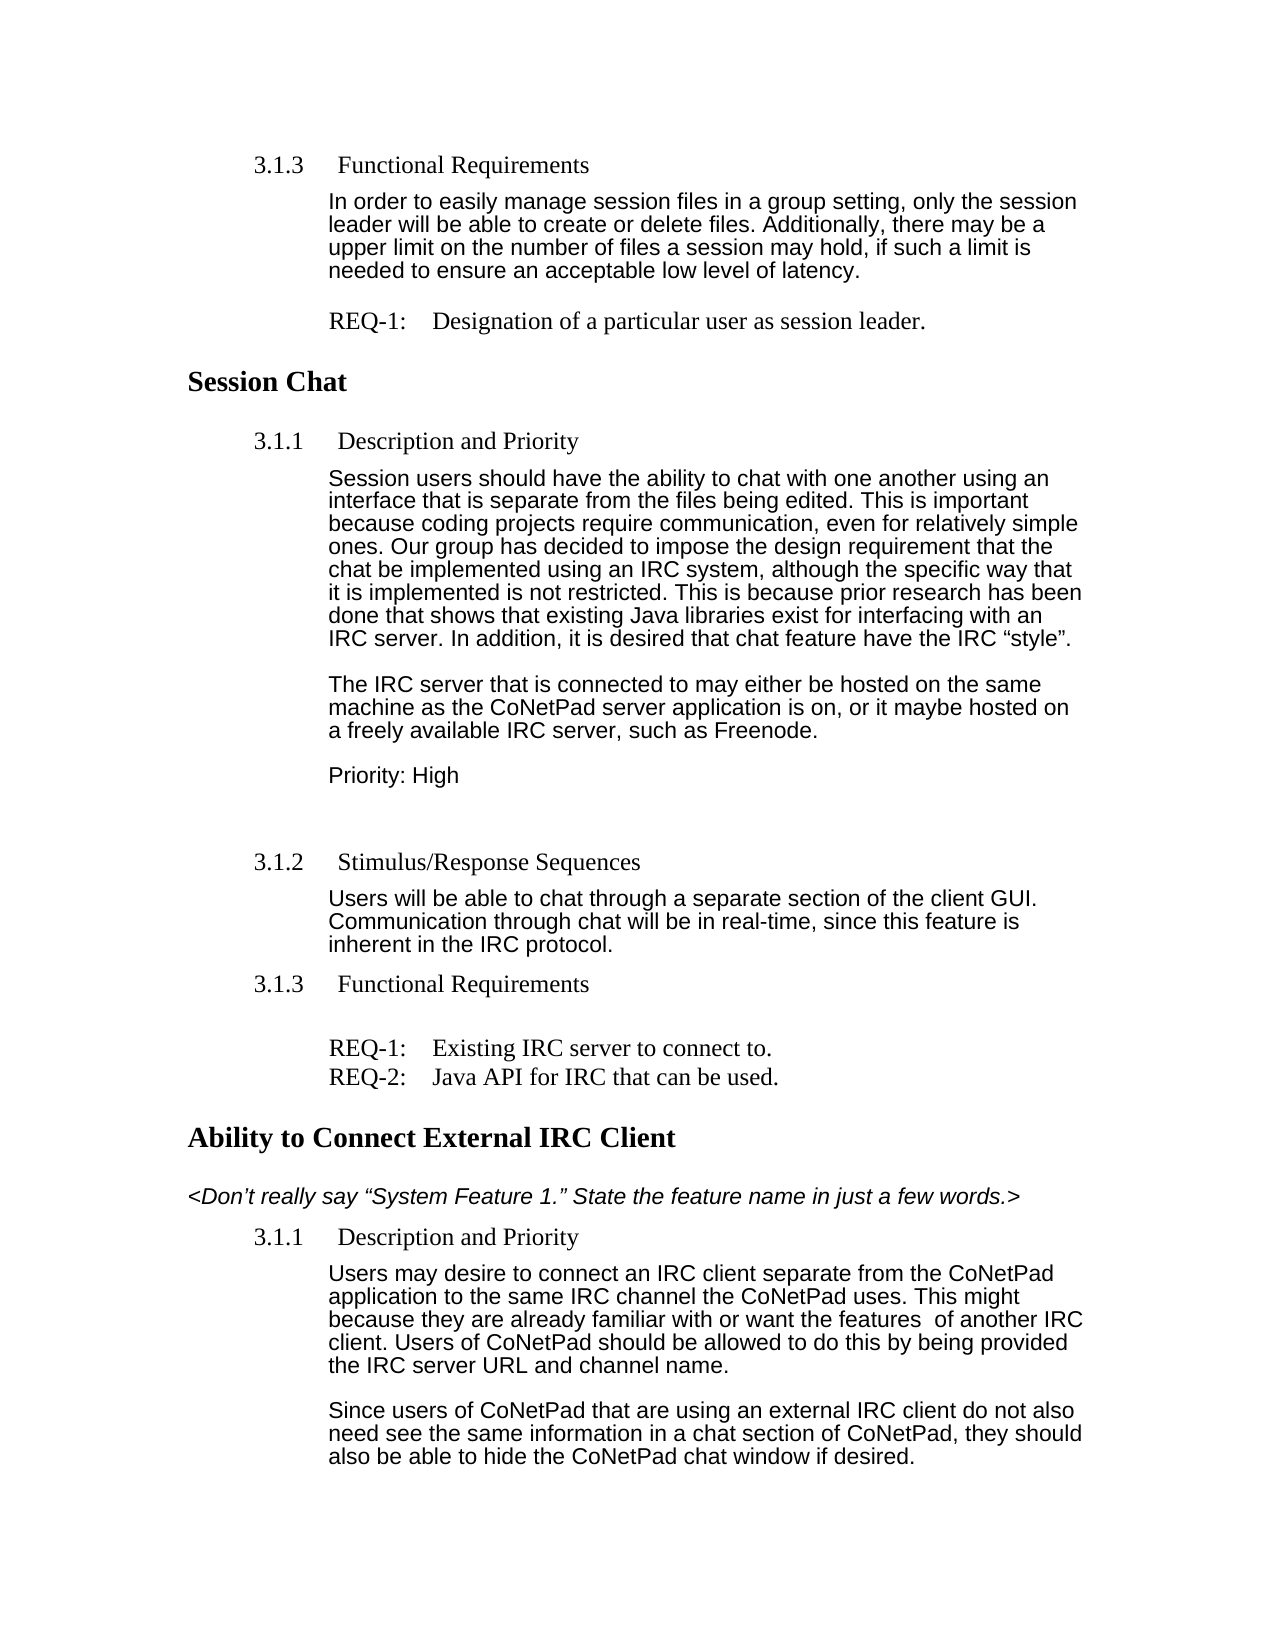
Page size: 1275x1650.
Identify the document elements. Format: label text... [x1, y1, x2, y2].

text Users may desire to connect an IRC client separate from the CoNetPad application to the same IRC channel the CoNetPad uses. This might because they are already familiar with or want the features of another IRC client. Users of CoNetPad should be allowed to do this by being provided the IRC server URL and channel name. [328, 1263, 1087, 1378]
text Priority: High [328, 766, 1087, 788]
text Users will be able to chat through a separate section of the client GUI. Communication through chat will be in real-time, since this feature is inherent in the IRC protocol. [328, 888, 1087, 957]
text Session users should have the ability to chat with one another using an interface that is separate from the files being edited. This is important because coding projects require communication, even for relatively simple ones. Our group has decided to impose the design requirement that the chat be implemented using an IRC system, although the specific way that it is implemented is not restricted. This is because prior research has been done that shows that existing Java libraries exist for interfacing with an IRC server. In addition, it is desired that chat feature have the IRC “style”. [328, 468, 1087, 651]
text REQ-2: Java API for IRC that can be used. [328, 1062, 1087, 1091]
text 3.1.2 Stimulus/Response Sequences [253, 847, 1087, 876]
text 3.1.1 Description and Priority [253, 426, 1087, 455]
text The IRC server that is connected to may either be hosted on the same machine as the CoNetPad server application is on, or it maybe hosted on a freely available IRC server, such as Freenode. [328, 674, 1087, 743]
text 3.1.3 Functional Requirements [253, 969, 1087, 998]
text REQ-1: Existing IRC server to connect to. [328, 1033, 1087, 1062]
text <Don’t really say “System Feature 1.” State the feature name in just a few words.> [187, 1183, 1087, 1209]
subtitle Ability to Connect External IRC Client [187, 1120, 1087, 1154]
subtitle Session Chat [187, 364, 1087, 397]
text In order to easily manage session files in a group setting, only the session leader will be able to create or delete files. Additionally, there may be a upper limit on the number of files a session may hold, if such a limit is needed to ensure an acceptable low level of latency. [328, 191, 1087, 283]
text 3.1.3 Functional Requirements [253, 150, 1087, 179]
text Since users of CoNetPad that are using an external IRC client do not also need see the same information in a chat section of CoNetPad, they should also be able to hide the CoNetPad chat window if desired. [328, 1401, 1087, 1469]
text REQ-1: Designation of a particular user as session leader. [328, 306, 1087, 334]
text 3.1.1 Description and Priority [253, 1222, 1087, 1251]
